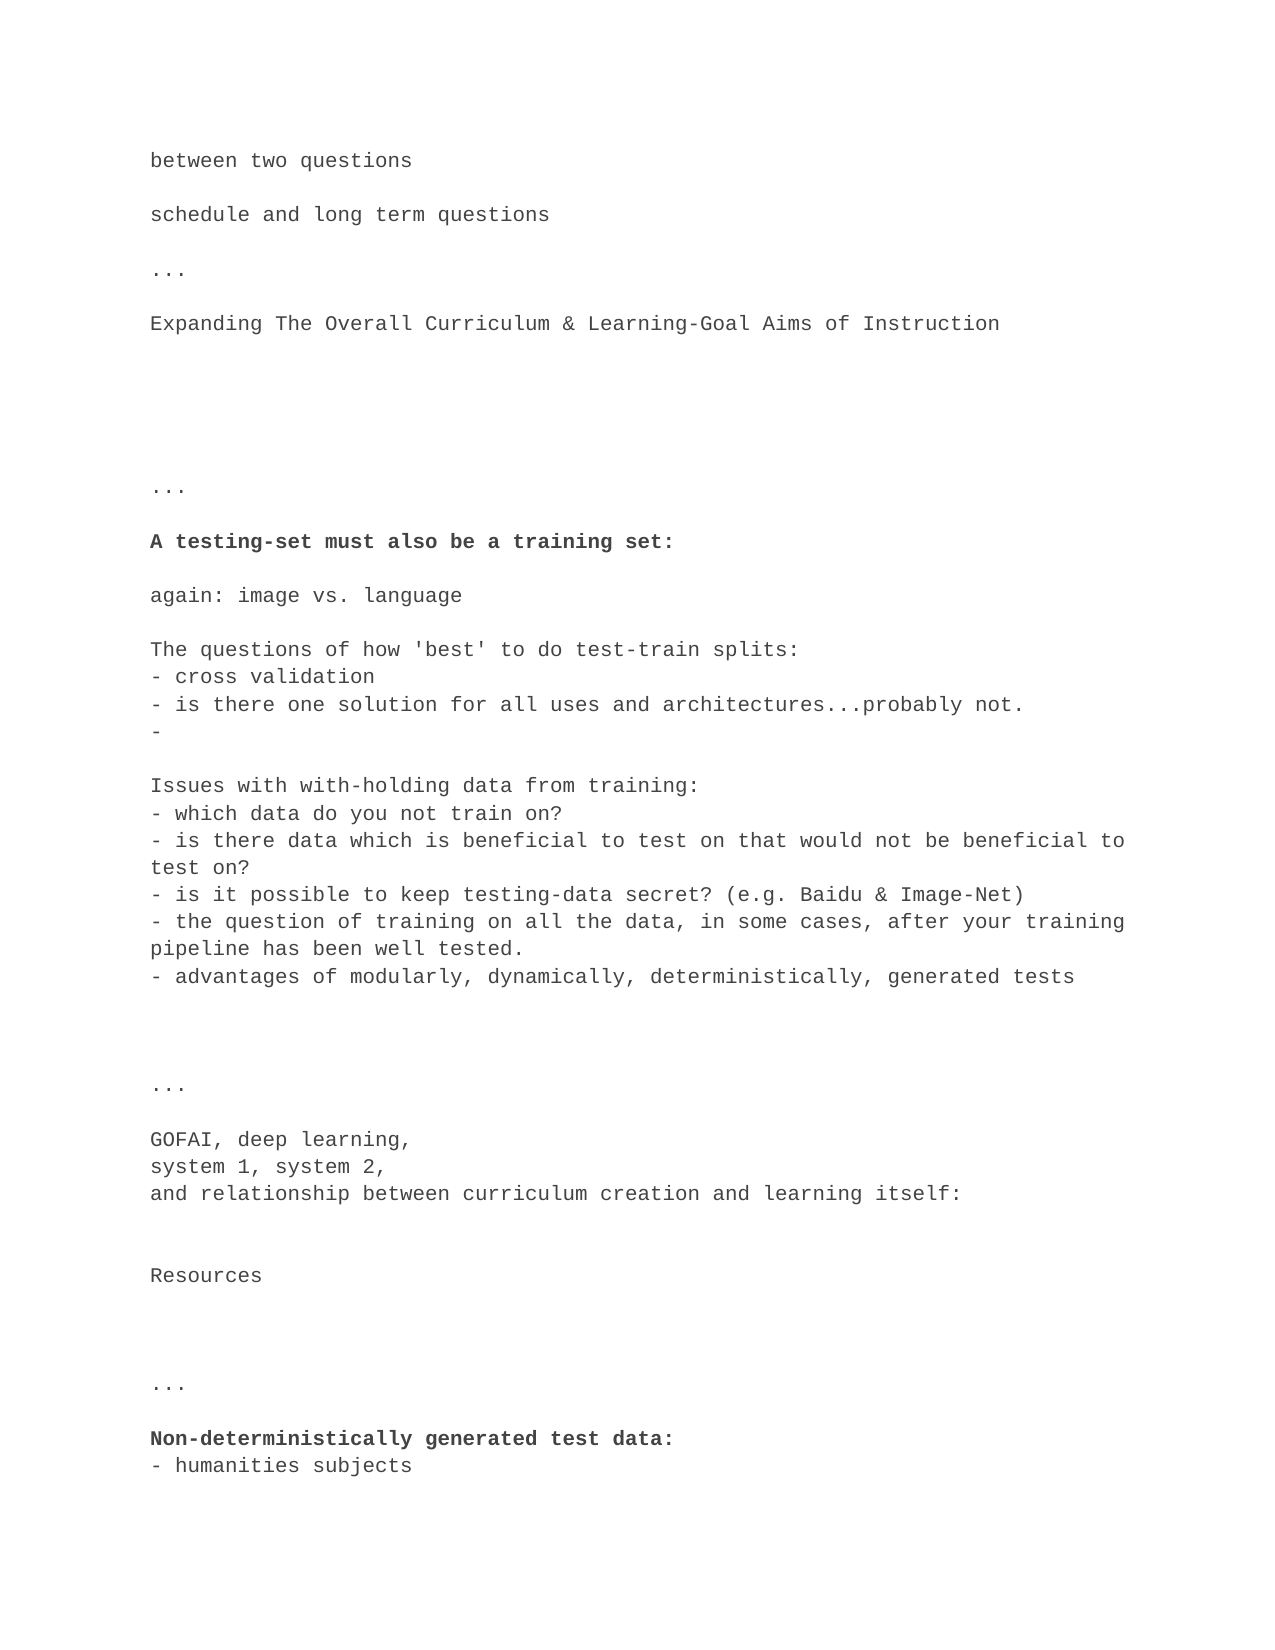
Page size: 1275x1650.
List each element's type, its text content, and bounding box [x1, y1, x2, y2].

text - is there one solution for all uses and architectures...probably not. [150, 694, 1125, 717]
text A testing-set must also be a training set: [150, 531, 1125, 554]
text - the question of training on all the data, in some cases, after your training pipeline has been well tested. [150, 911, 1125, 962]
text The questions of how 'best' to do test-train splits: [150, 639, 1125, 663]
text - which data do you not train on? [150, 802, 1125, 826]
text GOFAI, deep learning, [150, 1129, 1125, 1152]
text - is it possible to keep testing-data secret? (e.g. Baidu & Image-Net) [150, 884, 1125, 908]
text - humanities subjects [150, 1455, 1125, 1479]
text and relationship between curriculum creation and learning itself: [150, 1183, 1125, 1207]
text system 1, system 2, [150, 1156, 1125, 1179]
text - cross validation [150, 667, 1125, 690]
text Non-deterministically generated test data: [150, 1428, 1125, 1451]
text - [150, 721, 1125, 744]
text between two questions [150, 150, 1125, 174]
text ... [150, 1074, 1125, 1098]
text ... [150, 259, 1125, 282]
text ... [150, 476, 1125, 500]
text Issues with with-holding data from training: [150, 775, 1125, 799]
text ... [150, 1373, 1125, 1397]
text Expanding The Overall Curriculum & Learning-Goal Aims of Instruction [150, 313, 1125, 337]
text again: image vs. language [150, 585, 1125, 609]
text - is there data which is beneficial to test on that would not be beneficial to test on? [150, 830, 1125, 881]
text - advantages of modularly, dynamically, deterministically, generated tests [150, 966, 1125, 989]
text Resources [150, 1265, 1125, 1288]
text schedule and long term questions [150, 204, 1125, 228]
